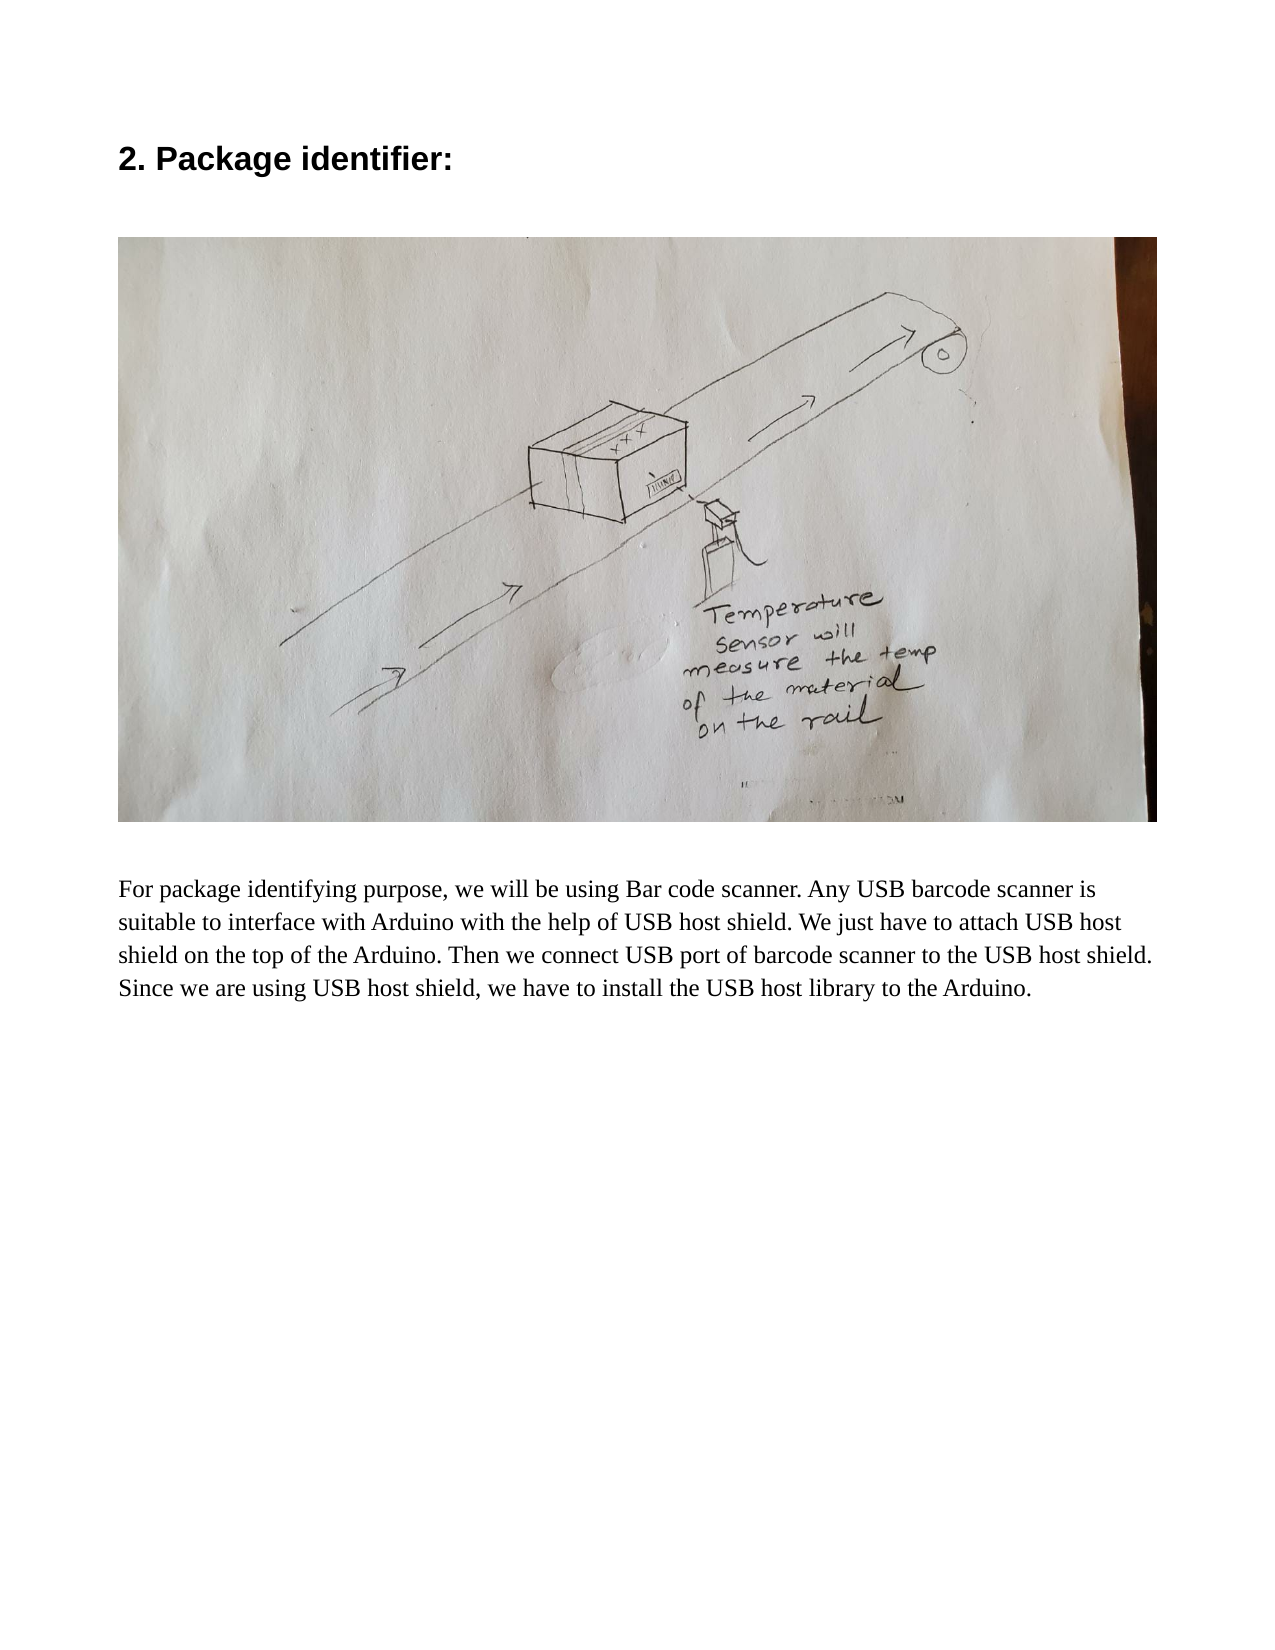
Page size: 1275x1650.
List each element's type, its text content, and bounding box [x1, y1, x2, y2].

subtitle 2. Package identifier: [118, 139, 1157, 178]
text For package identifying purpose, we will be using Bar code scanner. Any USB barcode scanner is suitable to interface with Arduino with the help of USB host shield. We just have to attach USB host shield on the top of the Arduino. Then we connect USB port of barcode scanner to the USB host shield. Since we are using USB host shield, we have to install the USB host library to the Arduino. [118, 874, 1157, 1002]
picture [118, 237, 1157, 822]
